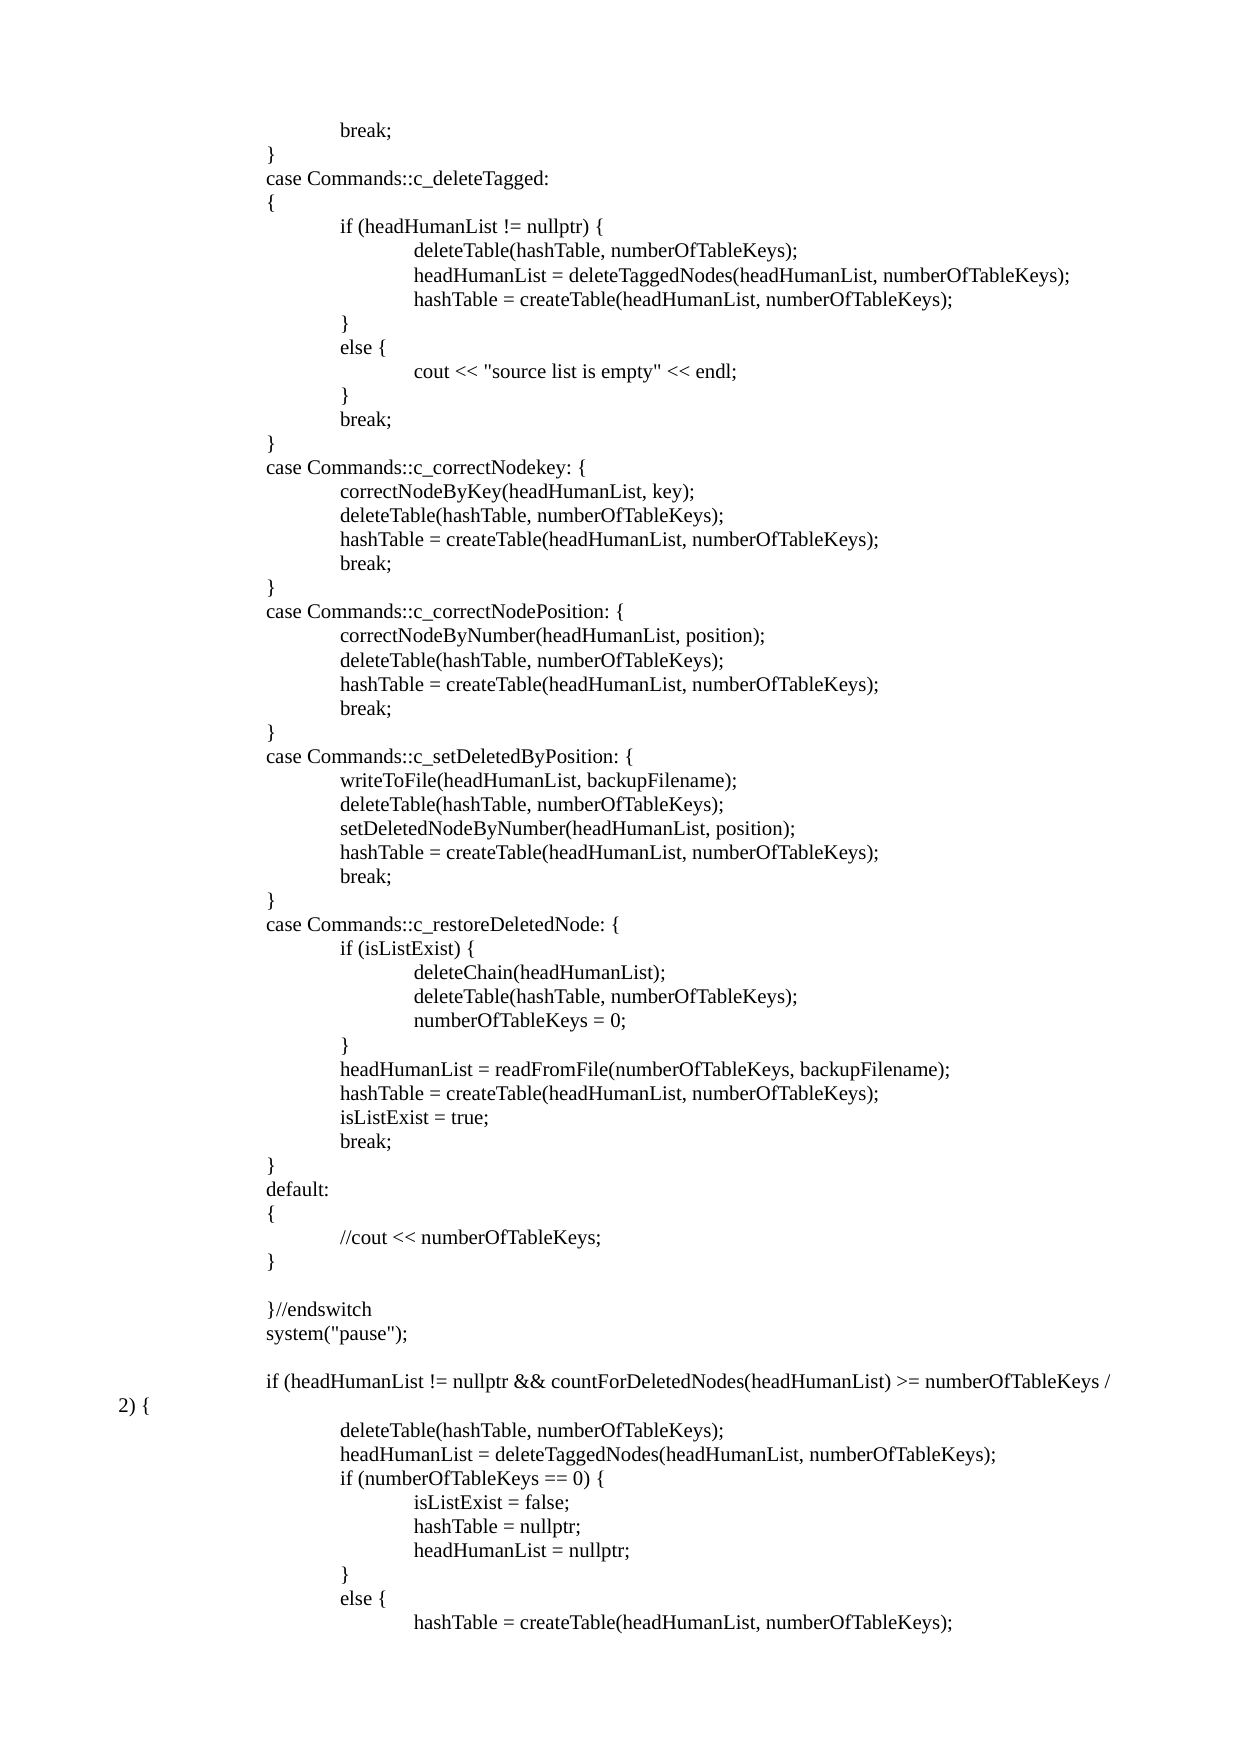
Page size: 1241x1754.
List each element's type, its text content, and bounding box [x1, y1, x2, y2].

text system("pause"); [118, 1321, 1122, 1345]
text if (numberOfTableKeys == 0) { [118, 1466, 1122, 1490]
text //cout << numberOfTableKeys; [118, 1225, 1122, 1249]
text cout << "source list is empty" << endl; [118, 359, 1122, 383]
text numberOfTableKeys = 0; [118, 1008, 1122, 1032]
text headHumanList = readFromFile(numberOfTableKeys, backupFilename); [118, 1057, 1122, 1081]
text hashTable = createTable(headHumanList, numberOfTableKeys); [118, 527, 1122, 551]
text } [118, 720, 1122, 744]
text case Commands::c_deleteTagged: [118, 166, 1122, 190]
text hashTable = createTable(headHumanList, numberOfTableKeys); [118, 1610, 1122, 1634]
text case Commands::c_correctNodePosition: { [118, 599, 1122, 623]
text else { [118, 335, 1122, 359]
text else { [118, 1586, 1122, 1610]
text if (isListExist) { [118, 936, 1122, 960]
text deleteTable(hashTable, numberOfTableKeys); [118, 984, 1122, 1008]
text deleteTable(hashTable, numberOfTableKeys); [118, 503, 1122, 527]
text } [118, 431, 1122, 455]
text if (headHumanList != nullptr) { [118, 214, 1122, 238]
text case Commands::c_restoreDeletedNode: { [118, 912, 1122, 936]
text } [118, 1249, 1122, 1273]
text break; [118, 551, 1122, 575]
text deleteChain(headHumanList); [118, 960, 1122, 984]
text } [118, 1032, 1122, 1057]
text hashTable = createTable(headHumanList, numberOfTableKeys); [118, 1081, 1122, 1105]
text }//endswitch [118, 1297, 1122, 1321]
text isListExist = true; [118, 1105, 1122, 1129]
text correctNodeByKey(headHumanList, key); [118, 479, 1122, 503]
text deleteTable(hashTable, numberOfTableKeys); [118, 1417, 1122, 1442]
text } [118, 888, 1122, 912]
text setDeletedNodeByNumber(headHumanList, position); [118, 816, 1122, 840]
text if (headHumanList != nullptr && countForDeletedNodes(headHumanList) >= numberOfTableKeys / 2) { [118, 1369, 1122, 1417]
text } [118, 383, 1122, 407]
text deleteTable(hashTable, numberOfTableKeys); [118, 792, 1122, 816]
text break; [118, 1129, 1122, 1153]
text hashTable = nullptr; [118, 1514, 1122, 1538]
text break; [118, 407, 1122, 431]
text headHumanList = deleteTaggedNodes(headHumanList, numberOfTableKeys); [118, 1442, 1122, 1466]
text correctNodeByNumber(headHumanList, position); [118, 623, 1122, 647]
text { [118, 1201, 1122, 1225]
text headHumanList = deleteTaggedNodes(headHumanList, numberOfTableKeys); [118, 262, 1122, 287]
text hashTable = createTable(headHumanList, numberOfTableKeys); [118, 287, 1122, 311]
text isListExist = false; [118, 1490, 1122, 1514]
text headHumanList = nullptr; [118, 1538, 1122, 1562]
text deleteTable(hashTable, numberOfTableKeys); [118, 647, 1122, 672]
text case Commands::c_setDeletedByPosition: { [118, 744, 1122, 768]
text } [118, 311, 1122, 335]
text default: [118, 1177, 1122, 1201]
text } [118, 1153, 1122, 1177]
text break; [118, 864, 1122, 888]
text deleteTable(hashTable, numberOfTableKeys); [118, 238, 1122, 262]
text break; [118, 696, 1122, 720]
text writeToFile(headHumanList, backupFilename); [118, 768, 1122, 792]
text case Commands::c_correctNodekey: { [118, 455, 1122, 479]
text } [118, 575, 1122, 599]
text hashTable = createTable(headHumanList, numberOfTableKeys); [118, 840, 1122, 864]
text hashTable = createTable(headHumanList, numberOfTableKeys); [118, 672, 1122, 696]
text } [118, 142, 1122, 166]
text { [118, 190, 1122, 214]
text break; [118, 118, 1122, 142]
text } [118, 1562, 1122, 1586]
